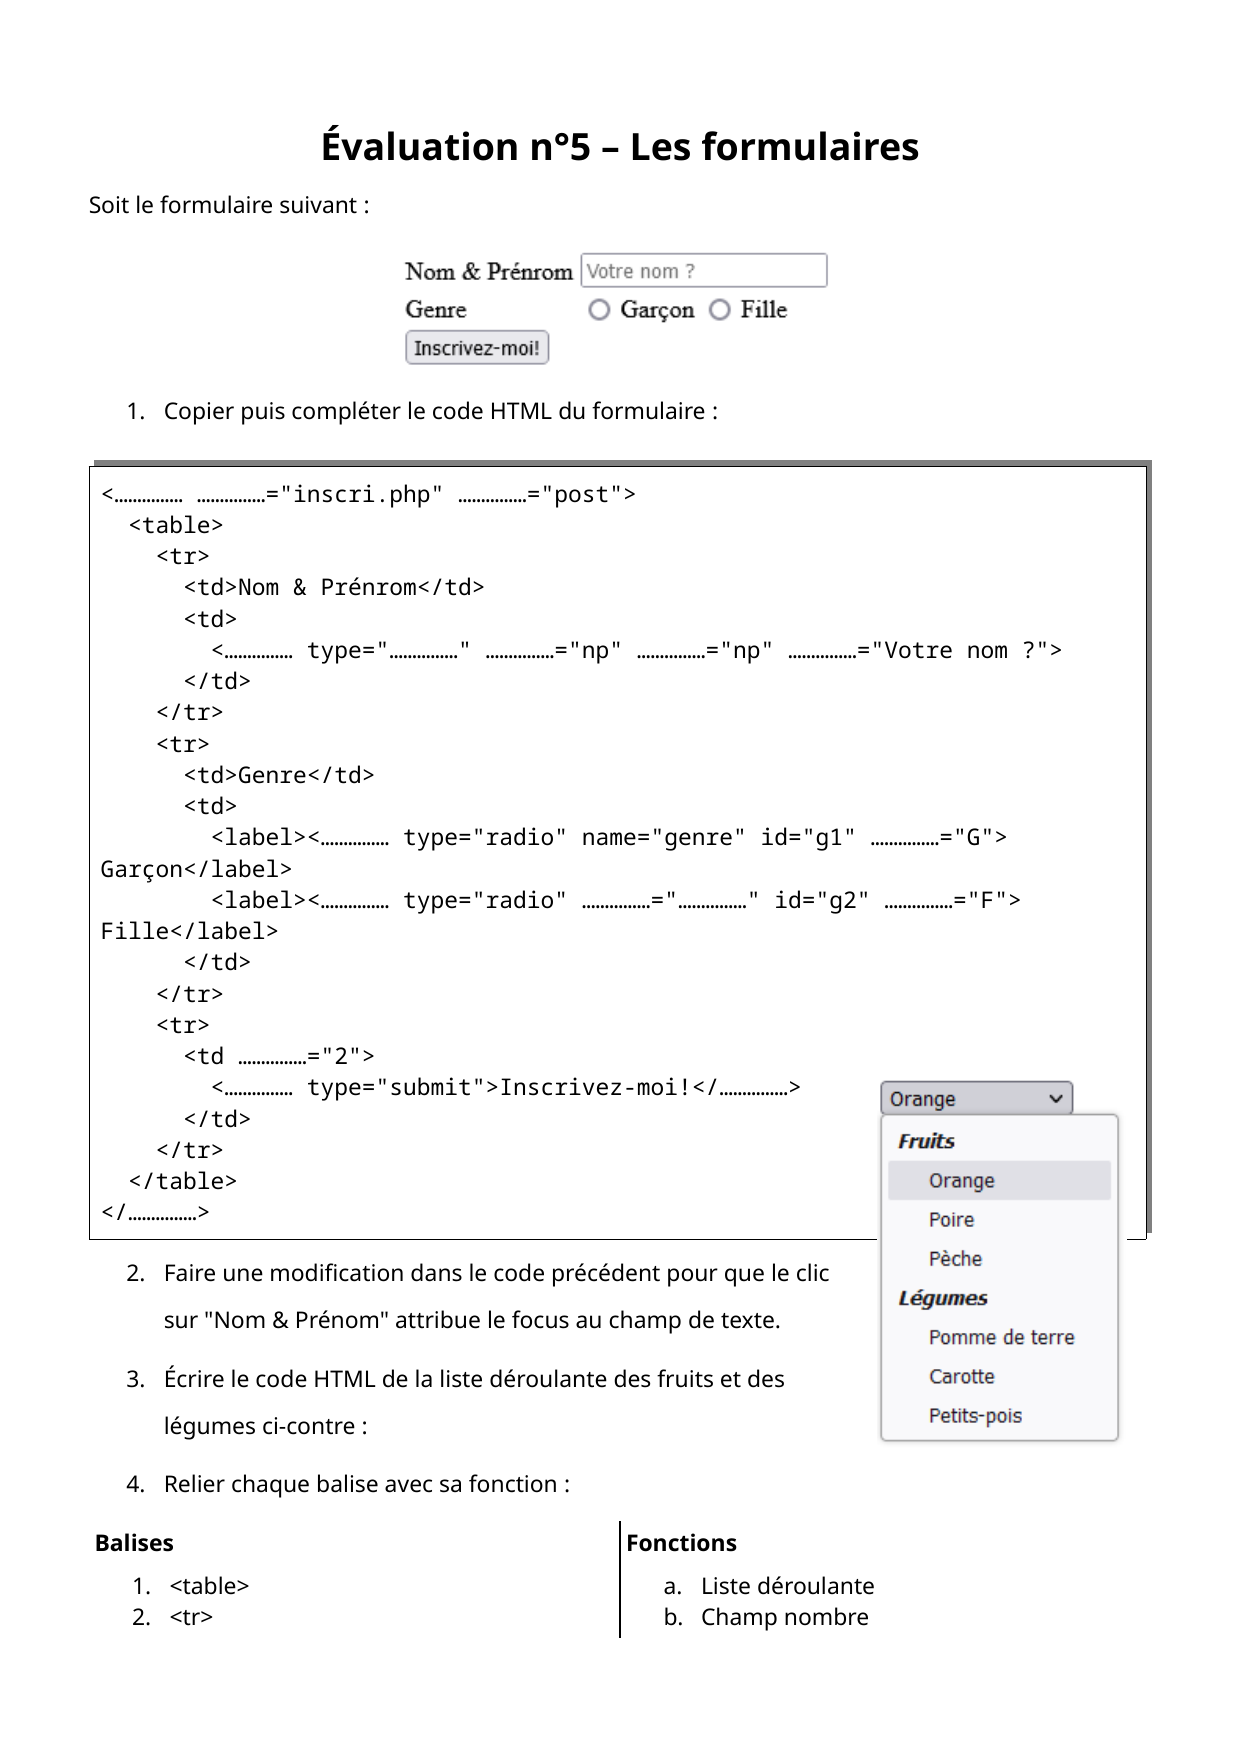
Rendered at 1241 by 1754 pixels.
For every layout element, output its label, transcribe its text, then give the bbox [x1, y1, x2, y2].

text <td>Nom & Prénrom</td> [90, 559, 1146, 591]
text </td> [90, 1091, 877, 1122]
list [1127, 1363, 1152, 1441]
text <…………… type="……………" ……………="np" ……………="np" ……………="Votre nom ?"> [90, 622, 1146, 653]
text [1127, 1122, 1146, 1153]
text <td>Genre</td> [90, 747, 1146, 778]
text <tr> [90, 528, 1146, 559]
text </tr> [90, 966, 1146, 997]
text [1127, 1184, 1146, 1239]
list Relier chaque balise avec sa fonction : [126, 1468, 1152, 1499]
text <td> [90, 778, 1146, 809]
text <label><…………… type="radio" ……………="……………" id="g2" ……………="F"> Fille</label> [90, 872, 1146, 934]
table_header Balises [89, 1521, 619, 1564]
list Écrire le code HTML de la liste déroulante des fruits et des légumes ci-contre : [126, 1363, 877, 1441]
text </td> [90, 653, 1146, 684]
text Soit le formulaire suivant : [88, 188, 1152, 220]
text </table> [90, 1153, 877, 1184]
text </tr> [90, 684, 1146, 716]
table_header Fonctions [621, 1521, 1152, 1564]
list Faire une modification dans le code précédent pour que le clic sur "Nom & Prénom" attribue le focus au champ de texte. [126, 1257, 877, 1335]
text </tr> [90, 1122, 877, 1153]
text </……………> [90, 1184, 877, 1239]
picture [877, 1078, 1127, 1448]
text <table> [90, 497, 1146, 528]
text <tr> [90, 997, 1146, 1028]
list Copier puis compléter le code HTML du formulaire : [126, 395, 1152, 426]
text <tr> [90, 716, 1146, 747]
text <…………… type="submit">Inscrivez-moi!</……………> [90, 1059, 1146, 1091]
text [1127, 1091, 1146, 1122]
picture [401, 247, 839, 368]
text <label><…………… type="radio" name="genre" id="g1" ……………="G"> Garçon</label> [90, 809, 1146, 872]
table_cell <table> <tr> <td> <textarea> <select> <input type="number"> <option> [89, 1564, 619, 1638]
text </td> [90, 934, 1146, 966]
text <…………… ……………="inscri.php" ……………="post"> [90, 467, 1146, 497]
table_cell Liste déroulante Champ nombre Un choix dans une liste déroulante Tableau Ligne Colonne Zone de texte [621, 1564, 1152, 1638]
text <td> [90, 591, 1146, 622]
subtitle Évaluation n°5 – Les formulaires [88, 120, 1152, 171]
text <td ……………="2"> [90, 1028, 1146, 1059]
text [1127, 1153, 1146, 1184]
